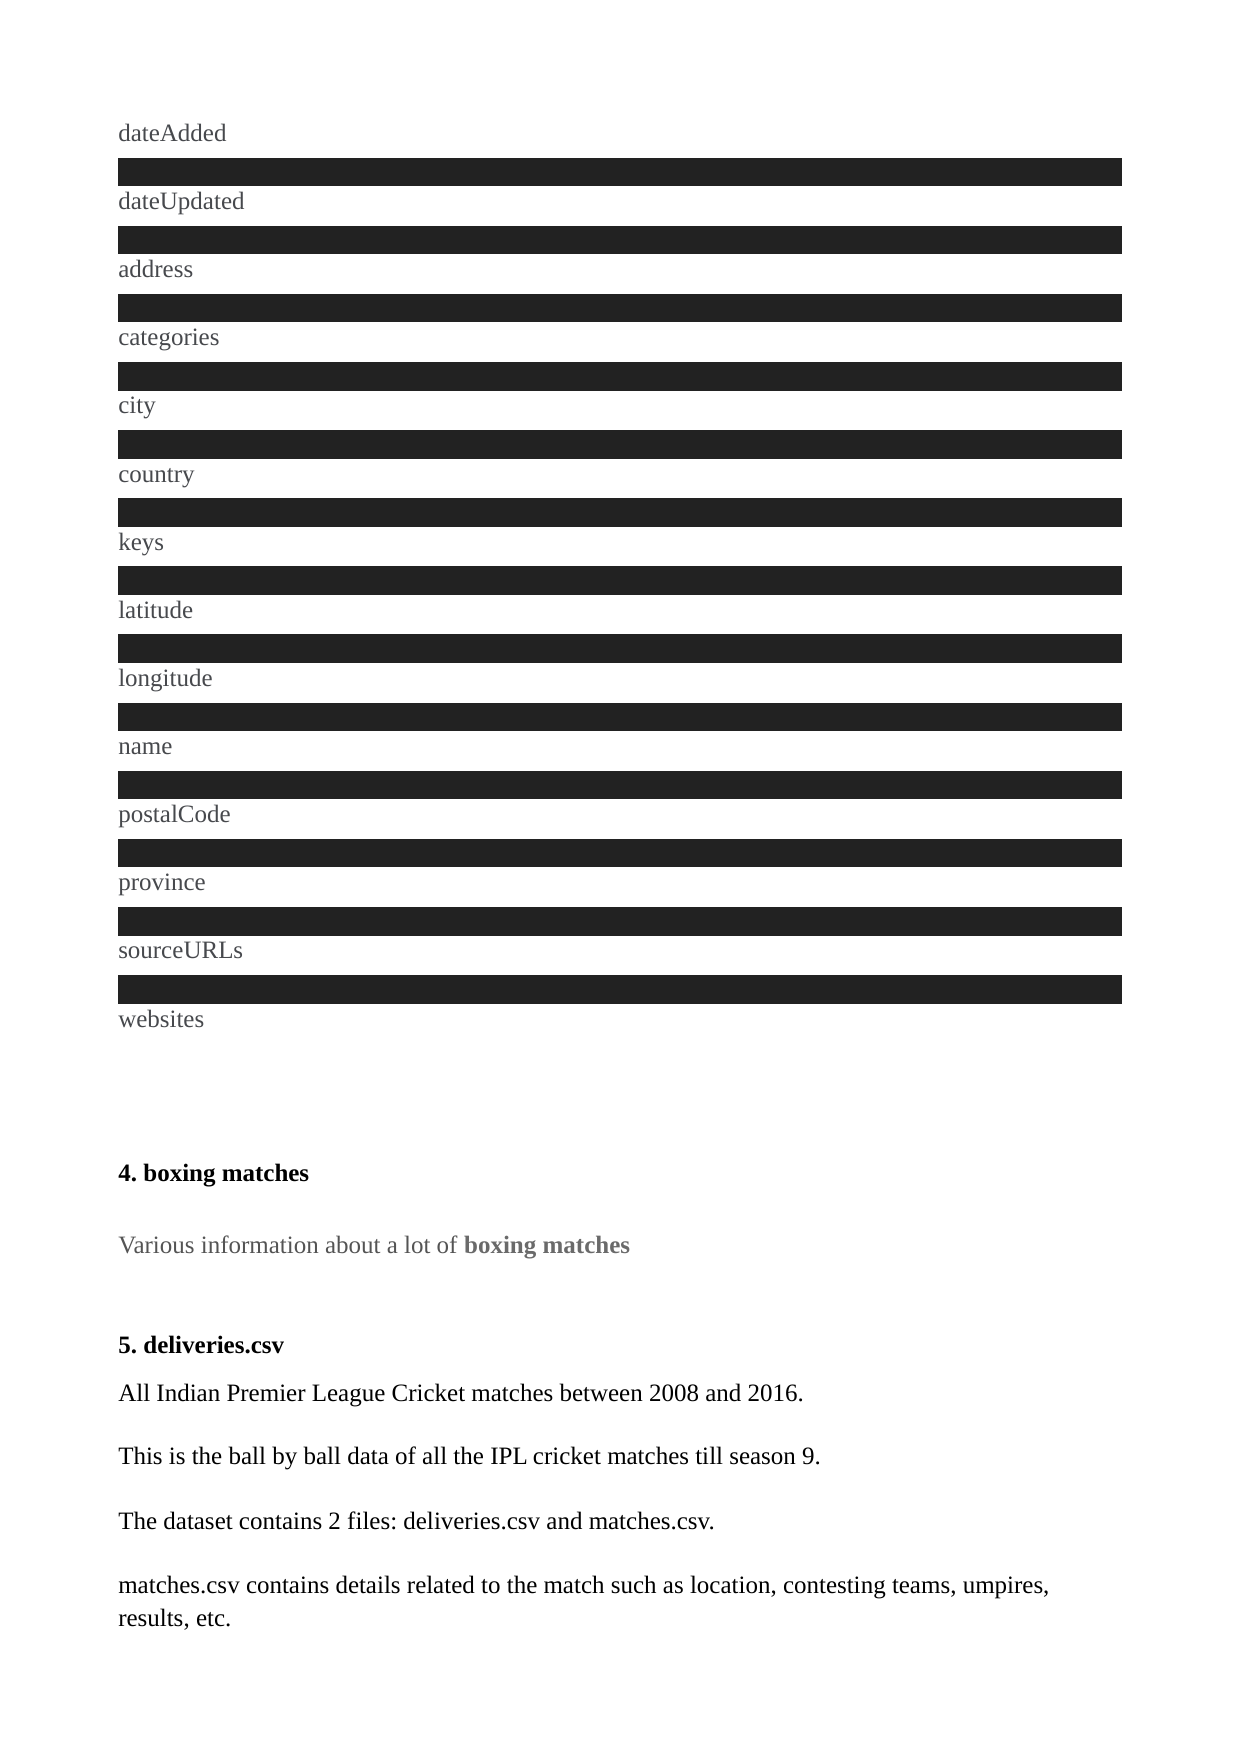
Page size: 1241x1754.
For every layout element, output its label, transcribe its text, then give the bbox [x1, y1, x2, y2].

text country [118, 459, 1122, 487]
text name [118, 731, 1122, 760]
text sourceURLs [118, 936, 1122, 964]
text The dataset contains 2 files: deliveries.csv and matches.csv. [118, 1506, 1122, 1534]
text keys [118, 527, 1122, 556]
text dateUpdated [118, 186, 1122, 215]
text All Indian Premier League Cricket matches between 2008 and 2016. [118, 1378, 1122, 1407]
text websites [118, 1004, 1122, 1032]
text latitude [118, 595, 1122, 624]
text categories [118, 322, 1122, 351]
text address [118, 254, 1122, 283]
text 5. deliveries.csv [118, 1331, 1122, 1359]
text province [118, 867, 1122, 896]
text dateAdded [118, 118, 1122, 147]
text longitude [118, 663, 1122, 692]
text city [118, 391, 1122, 419]
text 4. boxing matches [118, 1115, 1122, 1187]
text matches.csv contains details related to the match such as location, contesting teams, umpires, results, etc. [118, 1570, 1122, 1632]
text This is the ball by ball data of all the IPL cricket matches till season 9. [118, 1441, 1122, 1470]
text postalCode [118, 799, 1122, 828]
text Various information about a lot of boxing matches [118, 1187, 1122, 1259]
